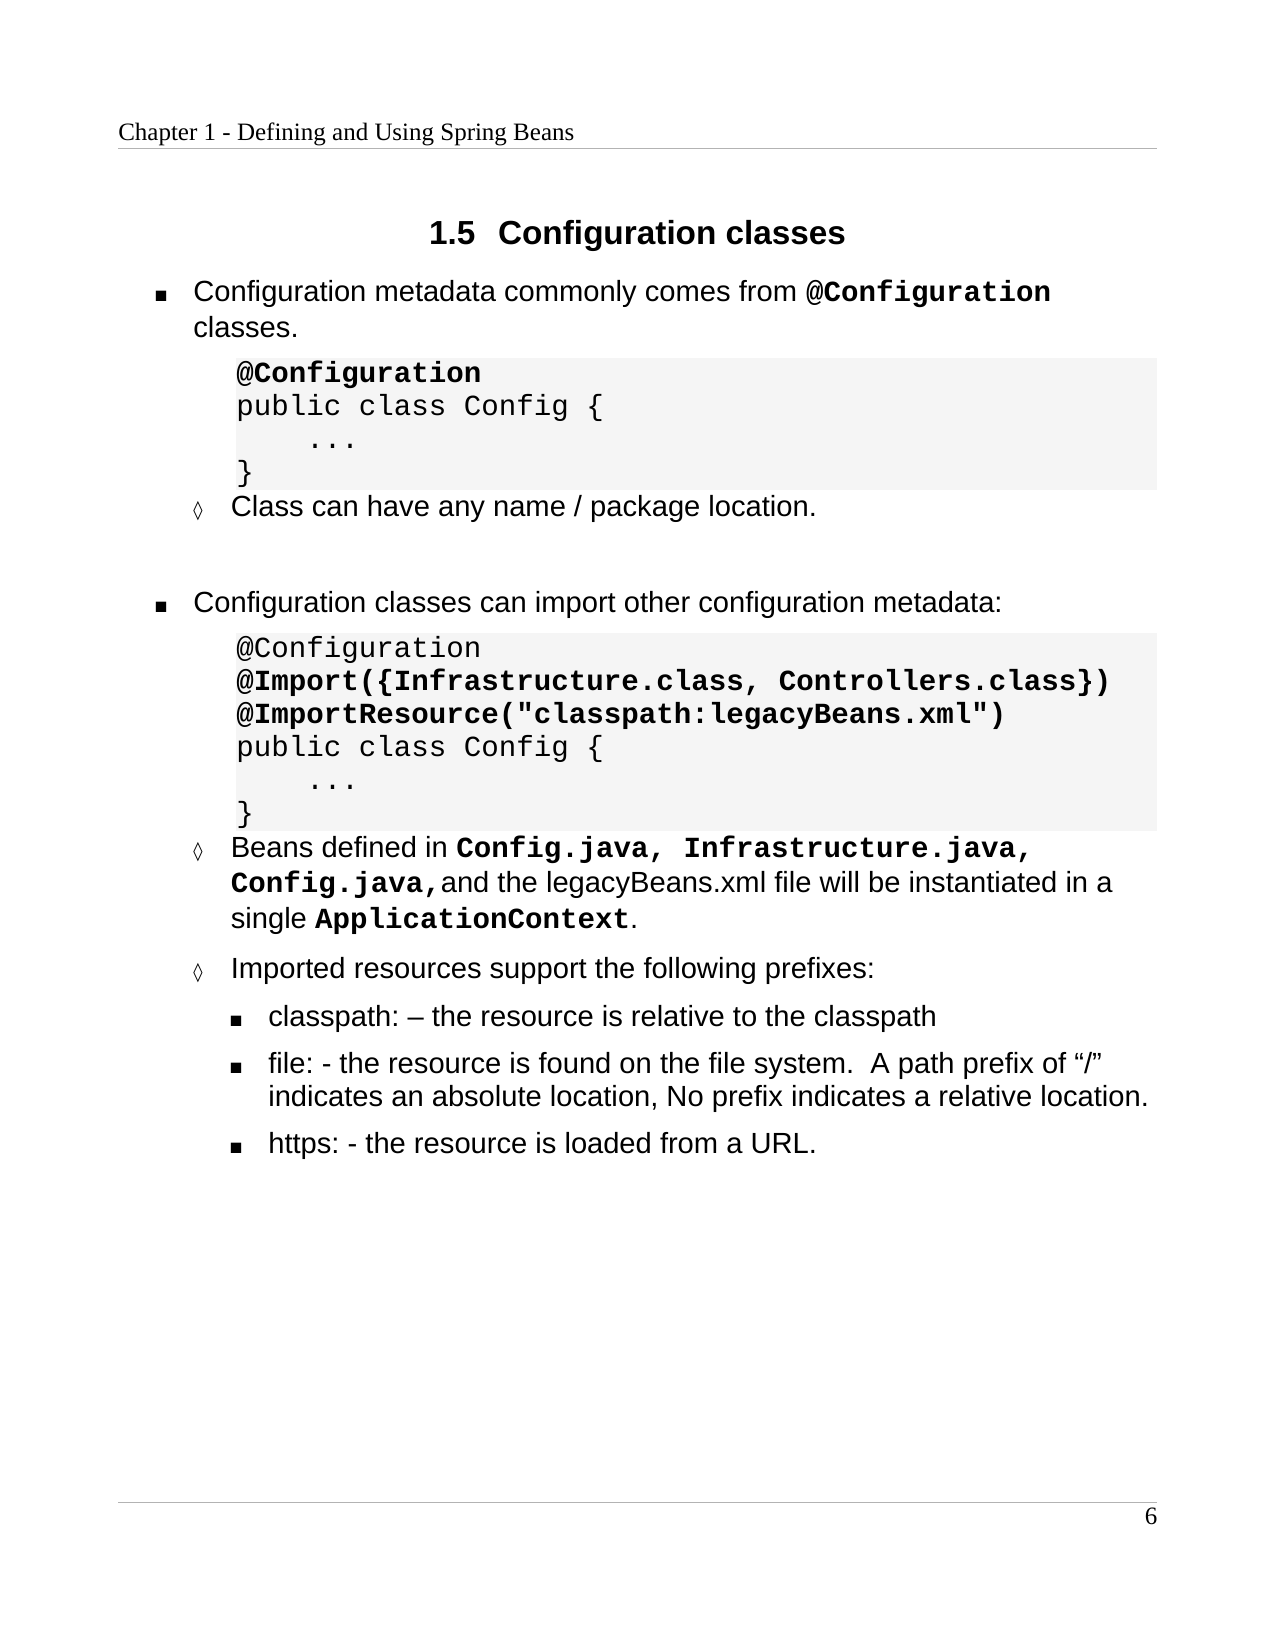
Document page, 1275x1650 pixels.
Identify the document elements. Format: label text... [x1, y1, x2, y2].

text @ImportResource("classpath:legacyBeans.xml") [236, 699, 1157, 732]
text ... [236, 424, 1157, 457]
text public class Config { [236, 391, 1157, 424]
list https: - the resource is loaded from a URL. [231, 1127, 1157, 1160]
text @Configuration [236, 358, 1157, 391]
list Configuration classes can import other configuration metadata: [156, 586, 1157, 618]
text public class Config { [236, 732, 1157, 765]
list file: - the resource is found on the file system. A path prefix of “/” indicates an absolute location, No prefix indicates a relative location. [231, 1047, 1157, 1112]
subtitle Configuration classes [118, 214, 1157, 251]
list Beans defined in Config.java, Infrastructure.java, Config.java,and the legacyBeans.xml file will be instantiated in a single ApplicationContext. [193, 831, 1157, 937]
list Imported resources support the following prefixes: [193, 952, 1157, 984]
list classpath: – the resource is relative to the classpath [231, 999, 1157, 1032]
text @Import({Infrastructure.class, Controllers.class}) [236, 666, 1157, 699]
list Class can have any name / package location. [193, 490, 1157, 523]
text ... [236, 765, 1157, 798]
text } [236, 798, 1157, 831]
text } [236, 457, 1157, 490]
list Configuration metadata commonly comes from @Configuration classes. [156, 275, 1157, 343]
text @Configuration [236, 633, 1157, 666]
